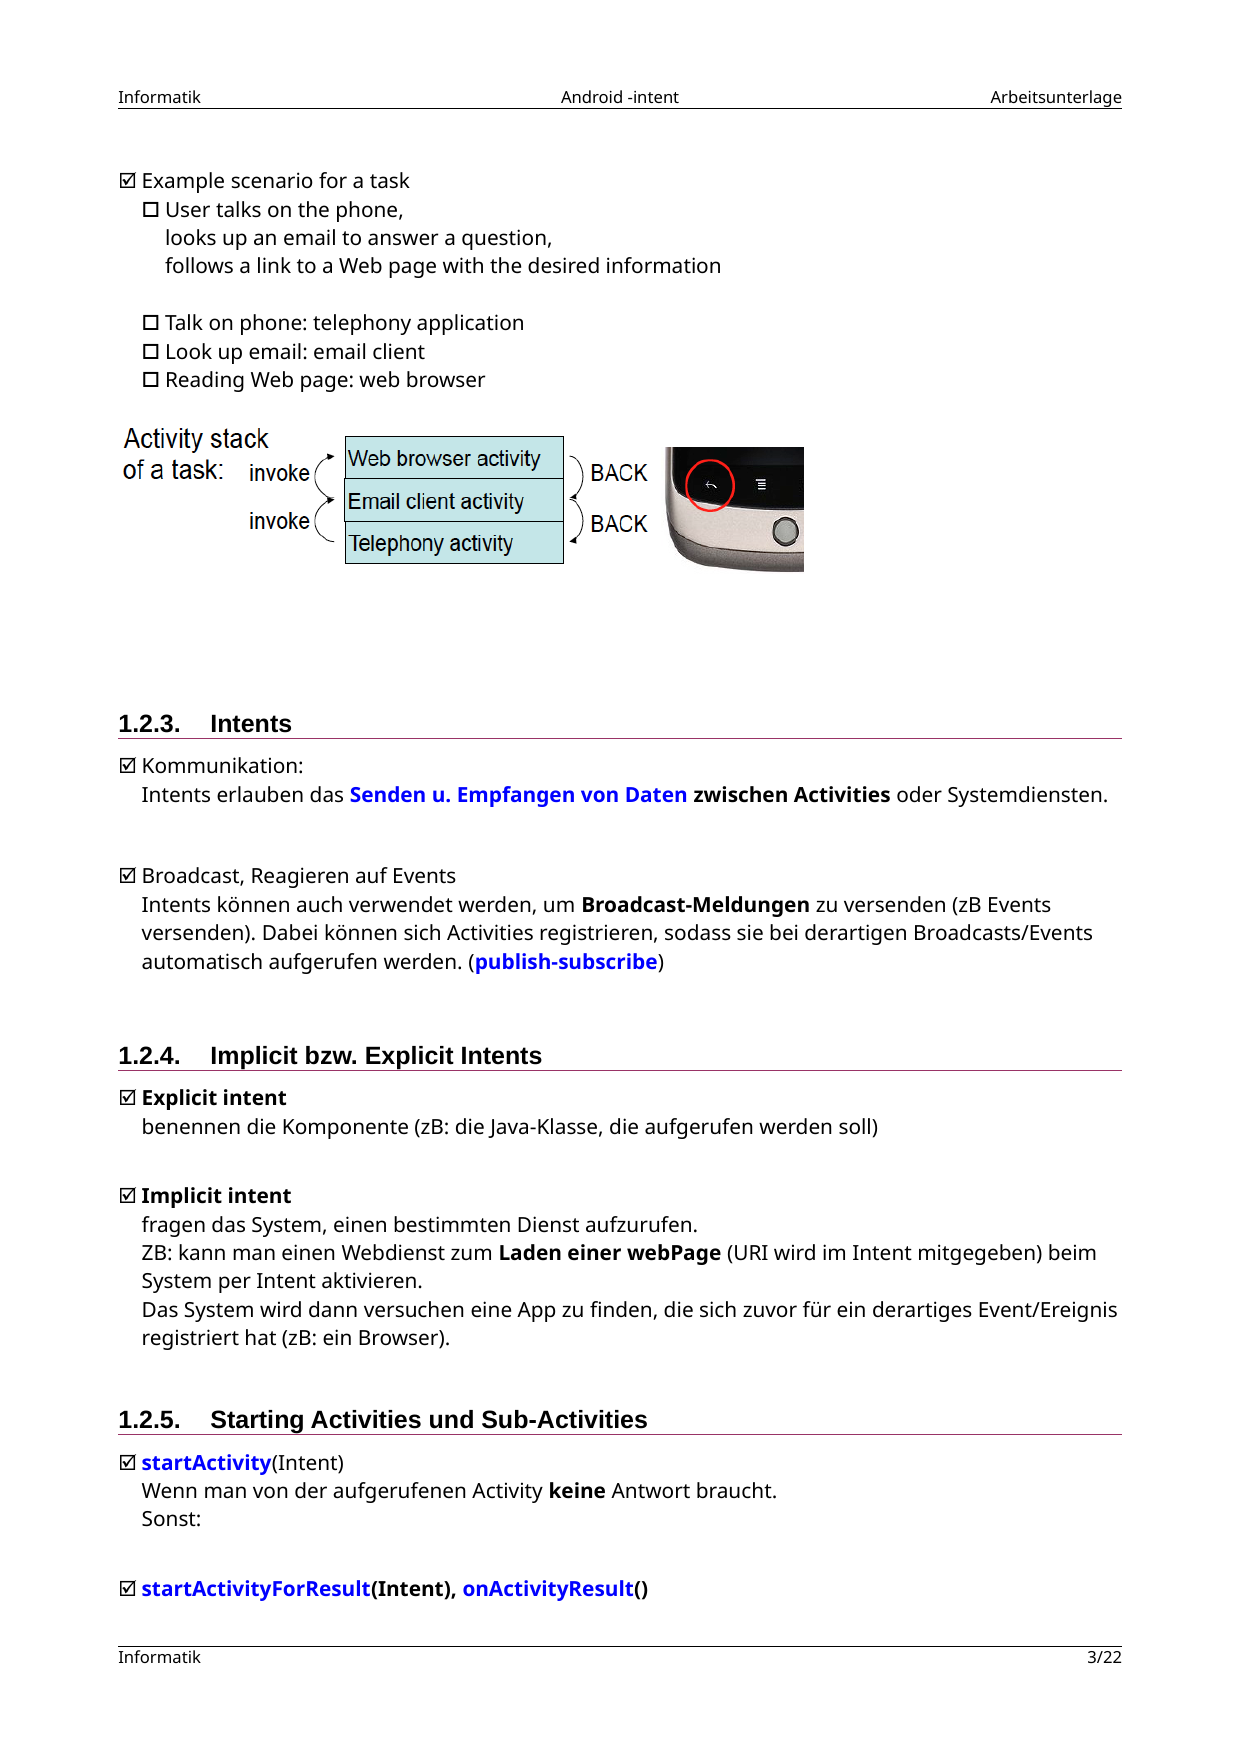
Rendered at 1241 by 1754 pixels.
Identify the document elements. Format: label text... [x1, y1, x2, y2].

list Kommunikation: Intents erlauben das Senden u. Empfangen von Daten zwischen Activities oder Systemdiensten. [118, 751, 1122, 808]
list Example scenario for a task [118, 166, 1122, 195]
list Explicit intent benennen die Komponente (zB: die Java-Klasse, die aufgerufen werden soll) [118, 1083, 1122, 1169]
list startActivity(Intent) Wenn man von der aufgerufenen Activity keine Antwort braucht. Sonst: [118, 1448, 1122, 1561]
list Reading Web page: web browser [141, 365, 1122, 422]
list Implicit intent fragen das System, einen bestimmten Dienst aufzurufen. ZB: kann man einen Webdienst zum Laden einer webPage (URI wird im Intent mitgegeben) beim System per Intent aktivieren. Das System wird dann versuchen eine App zu finden, die sich zuvor für ein derartiges Event/Ereignis registriert hat (zB: ein Browser). [118, 1181, 1122, 1380]
subtitle Implicit bzw. Explicit Intents [118, 1041, 1122, 1070]
list User talks on the phone, looks up an email to answer a question, follows a link to a Web page with the desired information [141, 195, 1122, 308]
list [141, 138, 1122, 166]
subtitle Starting Activities und Sub-Activities [118, 1405, 1122, 1434]
list Look up email: email client [141, 337, 1122, 365]
picture [118, 422, 805, 574]
list startActivityForResult(Intent), onActivityResult() [118, 1574, 1122, 1602]
list Broadcast, Reagieren auf Events Intents können auch verwendet werden, um Broadcast-Meldungen zu versenden (zB Events versenden). Dabei können sich Activities registrieren, sodass sie bei derartigen Broadcasts/Events automatisch aufgerufen werden. (publish-subscribe) [118, 862, 1122, 975]
subtitle Intents [118, 709, 1122, 738]
list Talk on phone: telephony application [141, 308, 1122, 337]
